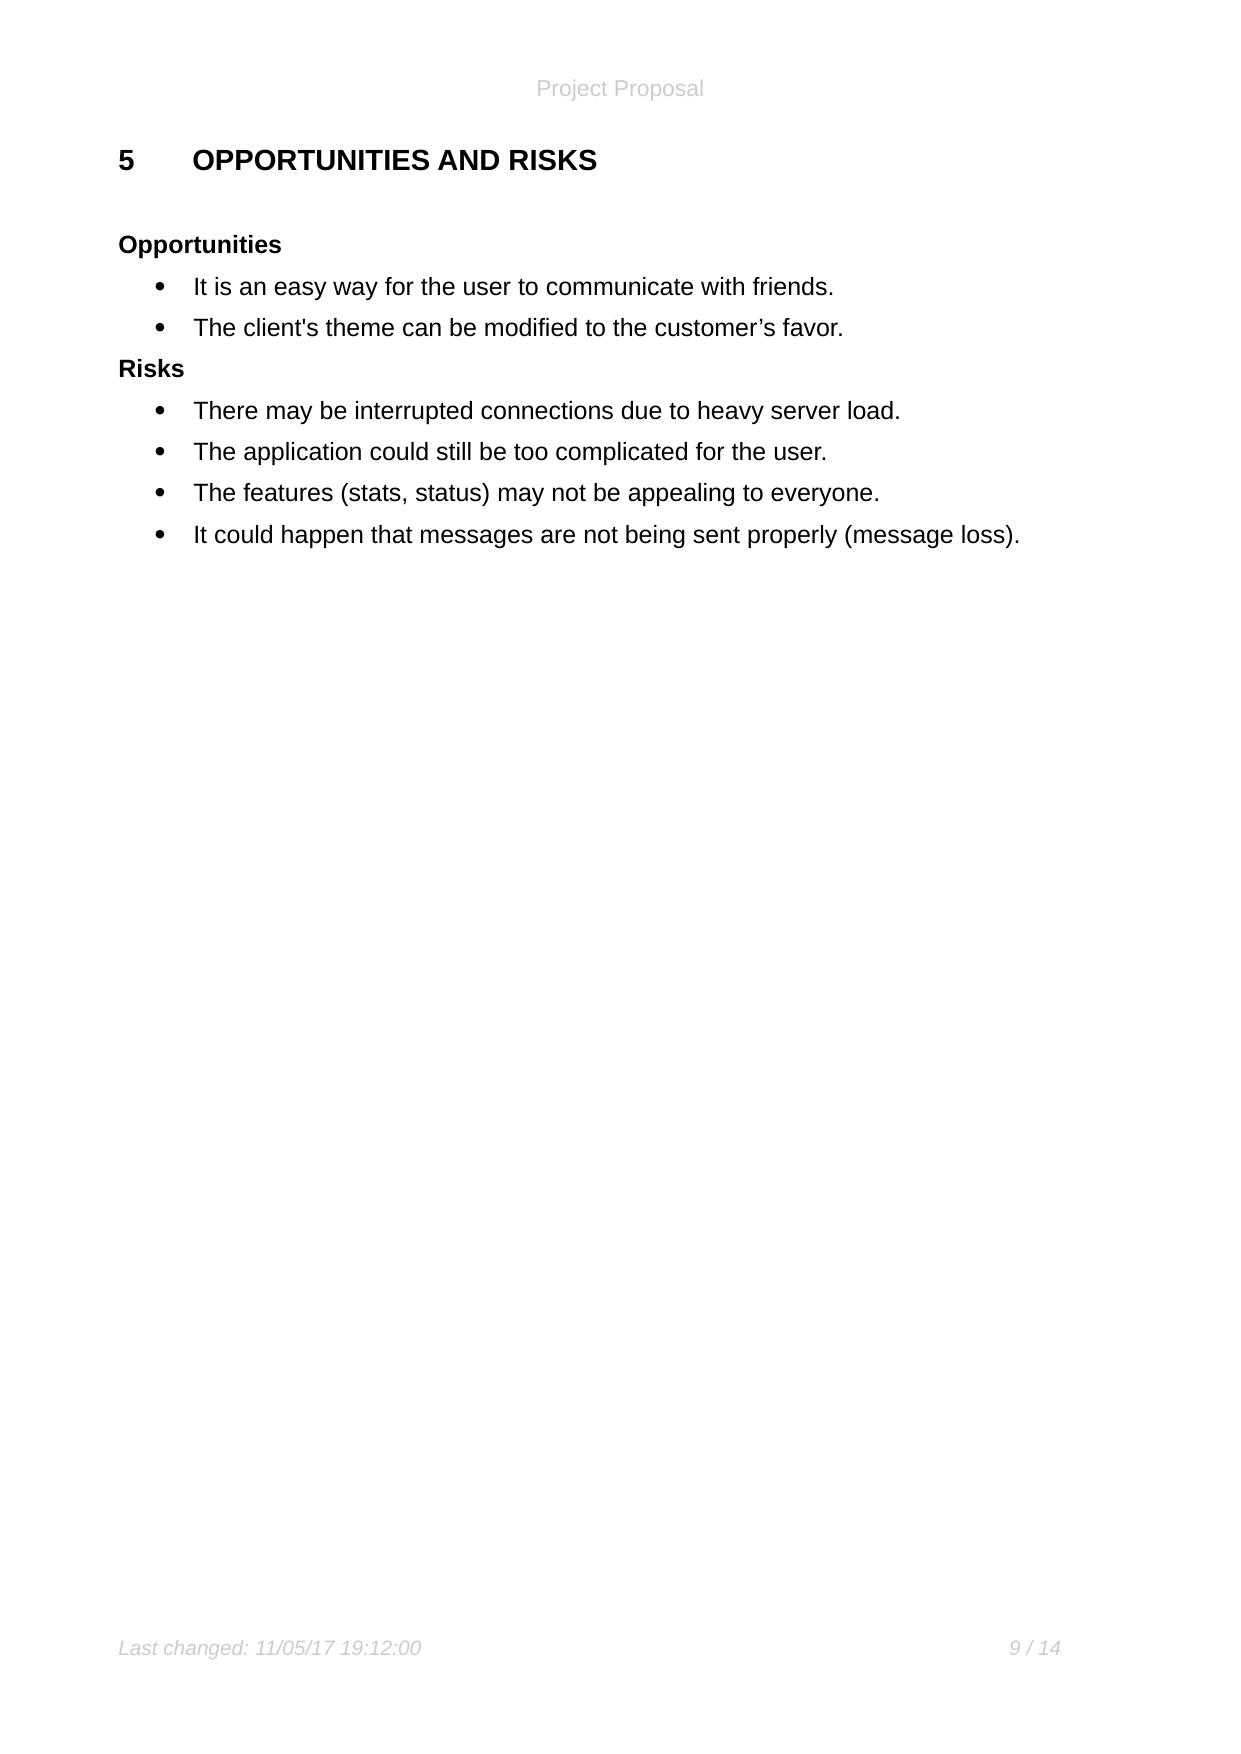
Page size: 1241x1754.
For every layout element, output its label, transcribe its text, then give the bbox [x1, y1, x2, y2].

text Risks [118, 354, 1122, 383]
list It could happen that messages are not being sent properly (message loss). [156, 520, 1122, 548]
list There may be interrupted connections due to heavy server load. [156, 396, 1122, 424]
list It is an easy way for the user to communicate with friends. [156, 272, 1122, 301]
text Opportunities [118, 230, 1122, 259]
subtitle Opportunities and Risks [118, 143, 1122, 177]
list The features (stats, status) may not be appealing to everyone. [156, 478, 1122, 507]
list The client's theme can be modified to the customer’s favor. [156, 313, 1122, 342]
list The application could still be too complicated for the user. [156, 437, 1122, 466]
